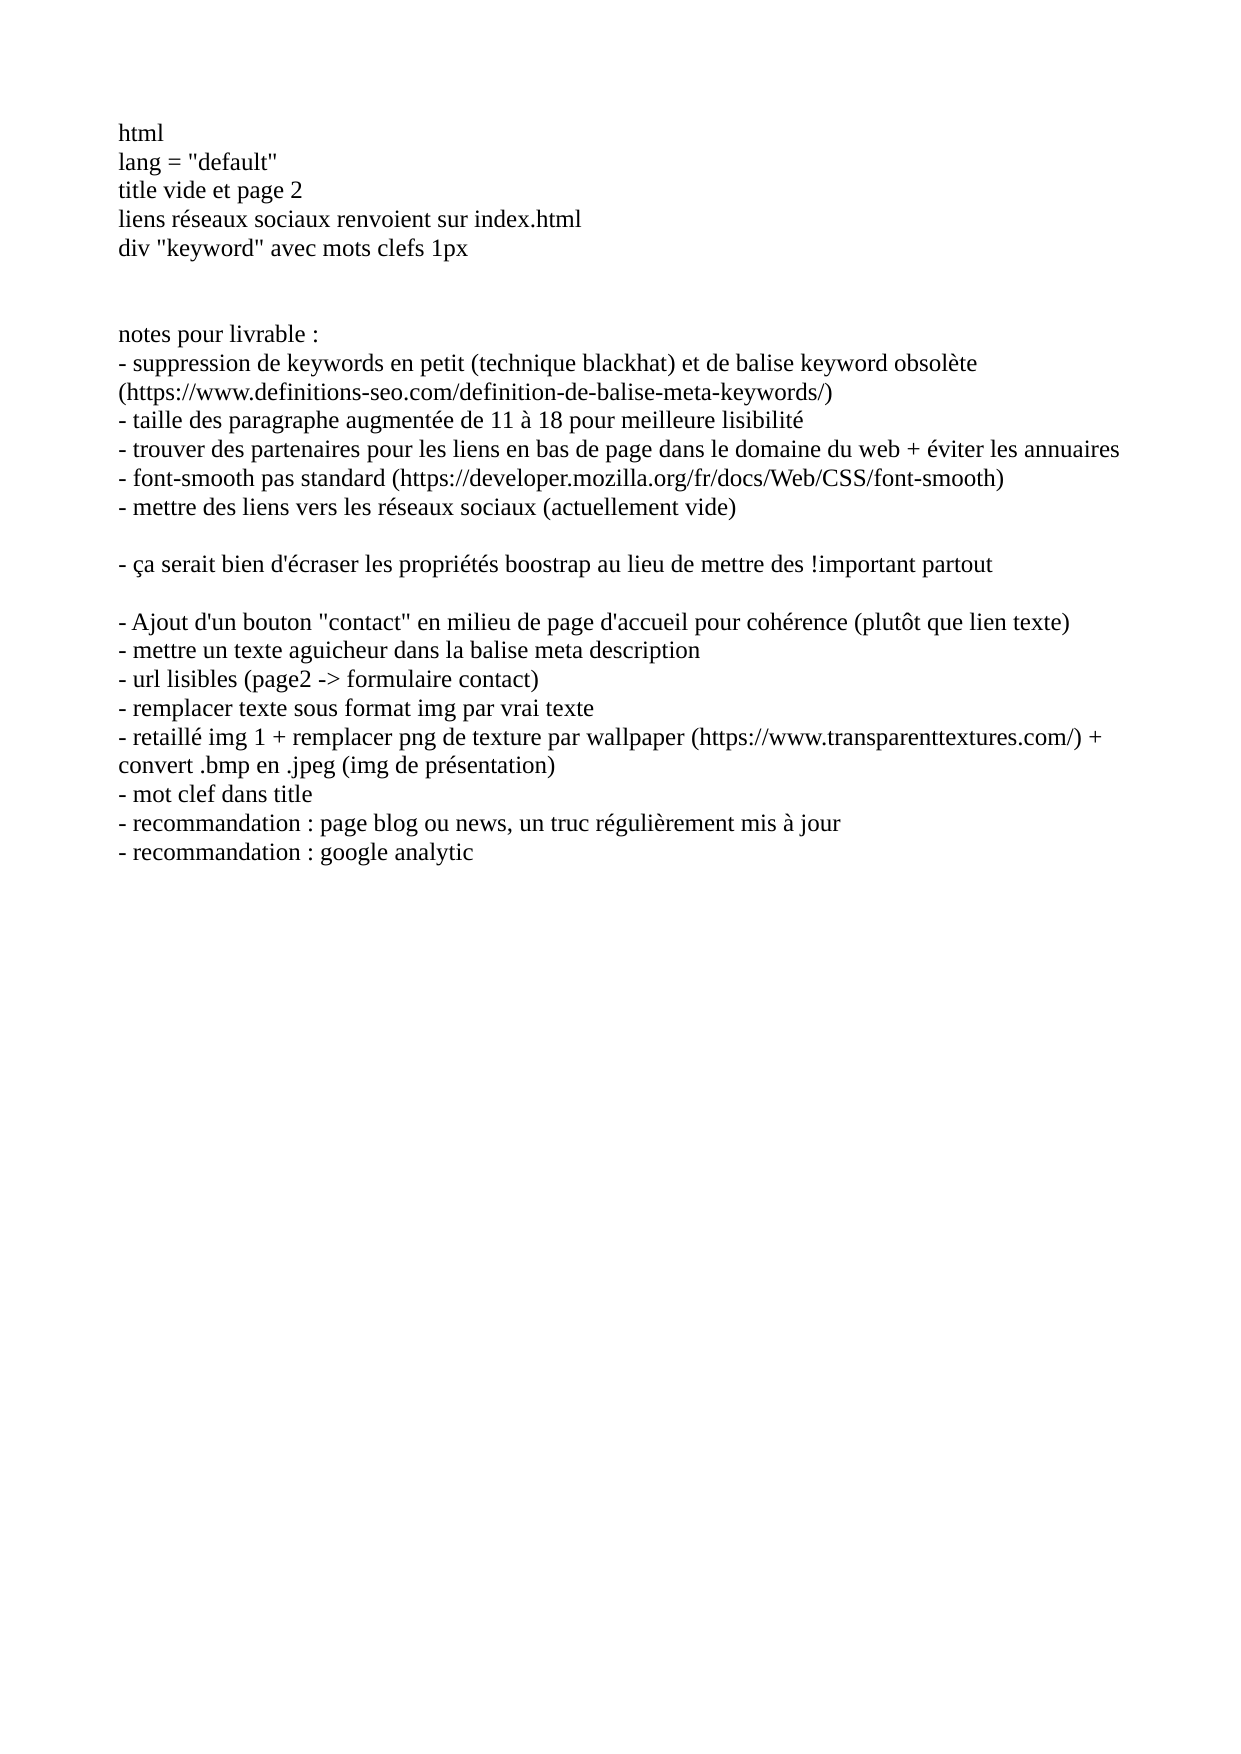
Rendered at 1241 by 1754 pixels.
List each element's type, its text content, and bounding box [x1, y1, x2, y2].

text - mettre des liens vers les réseaux sociaux (actuellement vide) [118, 492, 1122, 521]
text - trouver des partenaires pour les liens en bas de page dans le domaine du web + éviter les annuaires [118, 434, 1122, 463]
text - url lisibles (page2 -> formulaire contact) [118, 664, 1122, 693]
text - mettre un texte aguicheur dans la balise meta description [118, 636, 1122, 664]
text - recommandation : google analytic [118, 837, 1122, 866]
text title vide et page 2 [118, 176, 1122, 204]
text notes pour livrable : [118, 319, 1122, 348]
text div "keyword" avec mots clefs 1px [118, 233, 1122, 262]
text - taille des paragraphe augmentée de 11 à 18 pour meilleure lisibilité [118, 406, 1122, 434]
text - retaillé img 1 + remplacer png de texture par wallpaper (https://www.transparenttextures.com/) + convert .bmp en .jpeg (img de présentation) [118, 722, 1122, 779]
text html [118, 118, 1122, 147]
text lang = "default" [118, 147, 1122, 176]
text - recommandation : page blog ou news, un truc régulièrement mis à jour [118, 808, 1122, 837]
text - suppression de keywords en petit (technique blackhat) et de balise keyword obsolète (https://www.definitions-seo.com/definition-de-balise-meta-keywords/) [118, 348, 1122, 406]
text - Ajout d'un bouton "contact" en milieu de page d'accueil pour cohérence (plutôt que lien texte) [118, 607, 1122, 636]
text - mot clef dans title [118, 779, 1122, 808]
text - remplacer texte sous format img par vrai texte [118, 693, 1122, 722]
text - ça serait bien d'écraser les propriétés boostrap au lieu de mettre des !important partout [118, 549, 1122, 578]
text liens réseaux sociaux renvoient sur index.html [118, 204, 1122, 233]
text - font-smooth pas standard (https://developer.mozilla.org/fr/docs/Web/CSS/font-smooth) [118, 463, 1122, 492]
